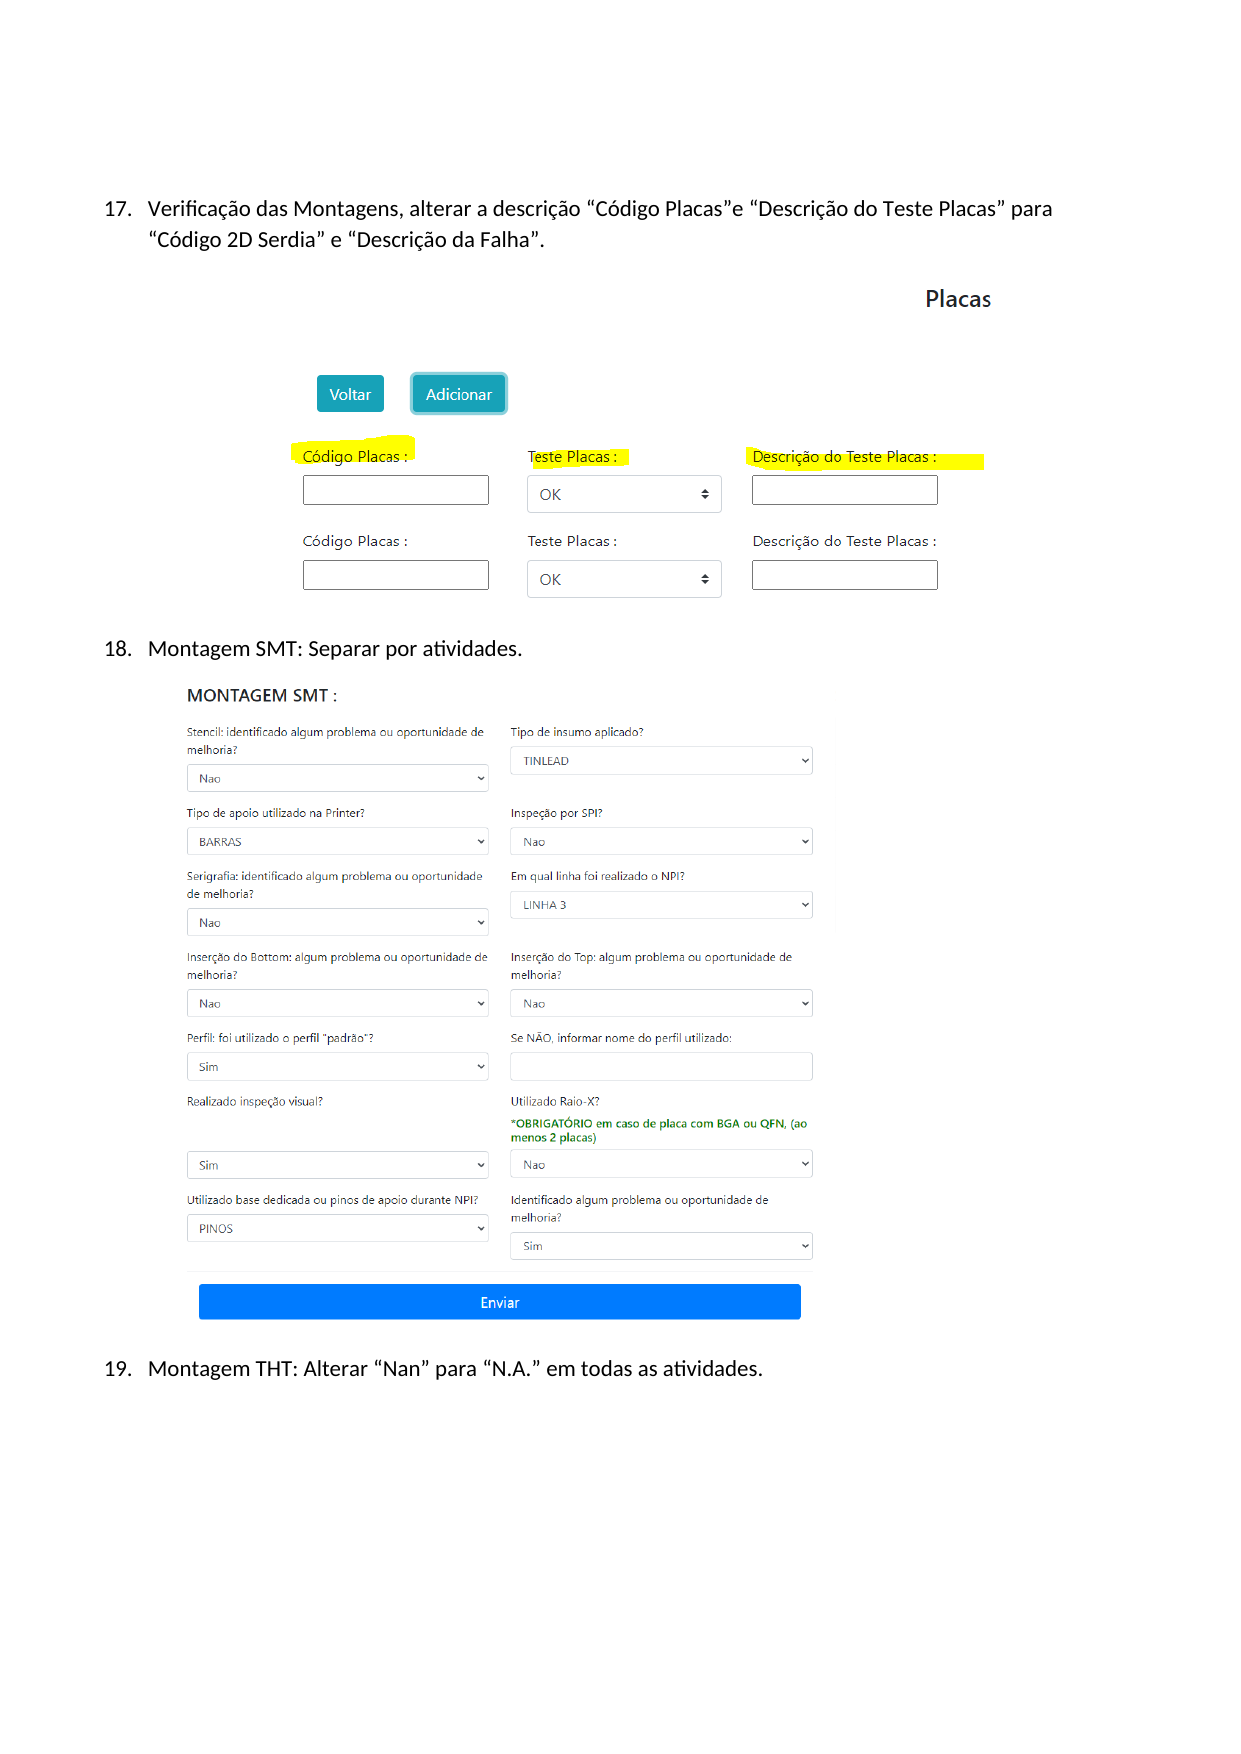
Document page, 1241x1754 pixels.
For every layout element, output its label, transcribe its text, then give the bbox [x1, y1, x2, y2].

list Montagem SMT: Separar por atividades. [103, 634, 1063, 662]
picture [147, 664, 836, 1322]
picture [162, 271, 1063, 615]
list Montagem THT: Alterar “Nan” para “N.A.” em todas as atividades. [103, 1354, 1063, 1382]
list Verificação das Montagens, alterar a descrição “Código Placas”e “Descrição do Teste Placas” para “Código 2D Serdia” e “Descrição da Falha”. [103, 194, 1063, 253]
